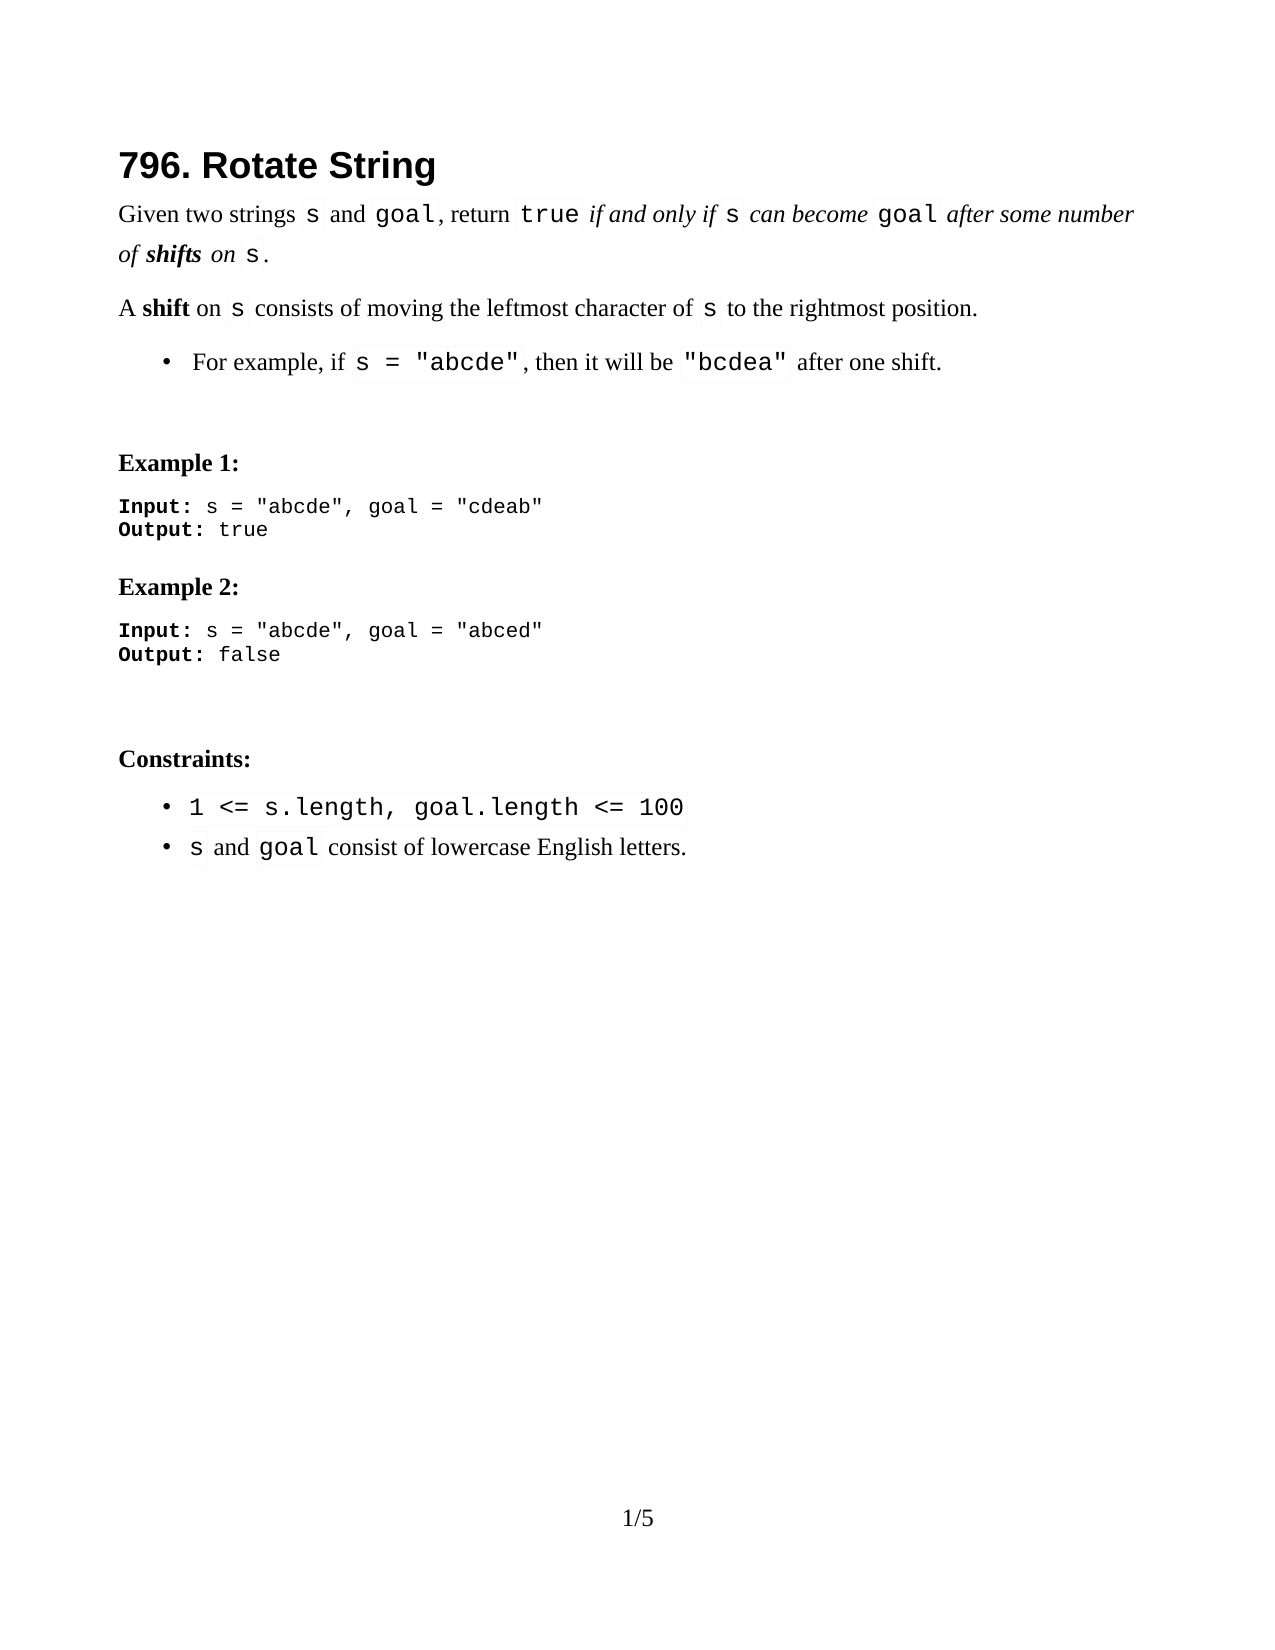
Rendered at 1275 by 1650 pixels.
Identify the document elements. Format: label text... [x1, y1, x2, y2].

list after one shift. [791, 346, 1157, 381]
text Example 2: [118, 572, 1157, 601]
list s = "abcde" [353, 347, 523, 381]
text Input: s = "abcde", goal = "abced" [118, 620, 1157, 644]
text Given two strings s and goal, return true if and only if s can become goal after some number of shifts on s. [118, 199, 1157, 273]
text Example 1: [118, 448, 1157, 477]
text Constraints: [118, 744, 1157, 773]
text to the rightmost position. [721, 292, 1157, 327]
text s [701, 293, 720, 326]
text Input: s = "abcde", goal = "cdeab" [118, 496, 1157, 519]
list "bcdea" [681, 347, 790, 381]
list [688, 792, 1157, 826]
list , then it will be [524, 346, 680, 381]
list s and goal consist of lowercase English letters. [322, 831, 1157, 866]
text A shift on [118, 292, 227, 327]
list s and goal consist of lowercase English letters. [162, 831, 207, 866]
text s [228, 293, 248, 326]
subtitle 796. Rotate String [118, 143, 1157, 186]
text Output: false [118, 644, 1157, 667]
list For example, if [162, 346, 352, 381]
text consists of moving the leftmost character of [249, 292, 700, 327]
list s and goal consist of lowercase English letters. [257, 832, 321, 866]
list s and goal consist of lowercase English letters. [208, 831, 256, 866]
text Output: true [118, 519, 1157, 543]
list 1 <= s.length, goal.length <= 100 [162, 792, 687, 826]
